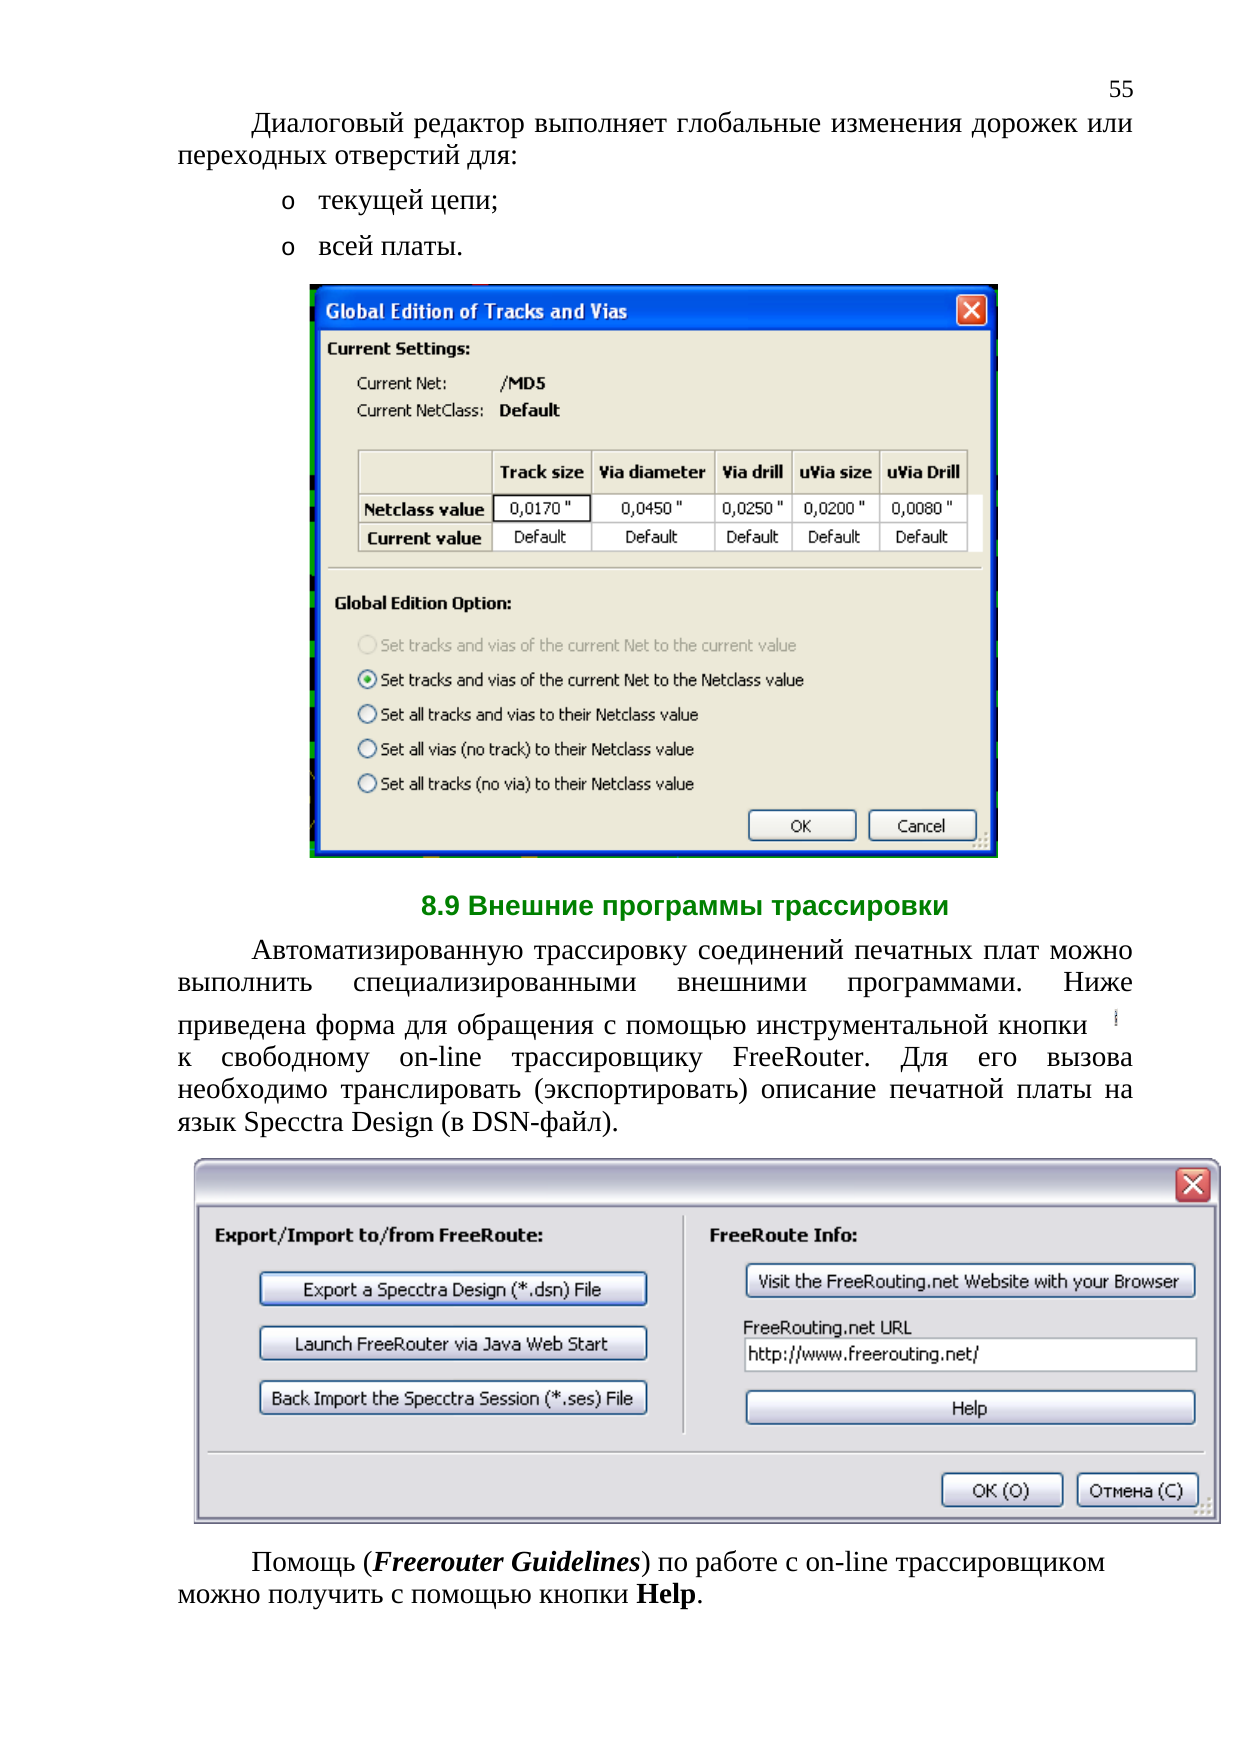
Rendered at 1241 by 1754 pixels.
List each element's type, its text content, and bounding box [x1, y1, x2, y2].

list текущей цепи; [281, 183, 1134, 217]
list всей платы. [281, 229, 1134, 263]
subtitle 8.9 Внешние программы трассировки [236, 890, 1134, 921]
text Диалоговый редактор выполняет глобальные изменения дорожек или переходных отверстий для: [177, 106, 1134, 171]
text Автоматизированную трассировку соединений печатных плат можно выполнить специализированными внешними программами. Ниже приведена форма для обращения с помощью инструментальной кнопки к свободному on-line трассировщику FreeRouter. Для его вызова необходимо транслировать (экспортировать) описание печатной платы на язык Specctra Design (в DSN-файл). [177, 933, 1134, 1137]
text Помощь (Freerouter Guidelines) по работе с on-line трассировщиком можно получить с помощью кнопки Help. [177, 1545, 1134, 1610]
